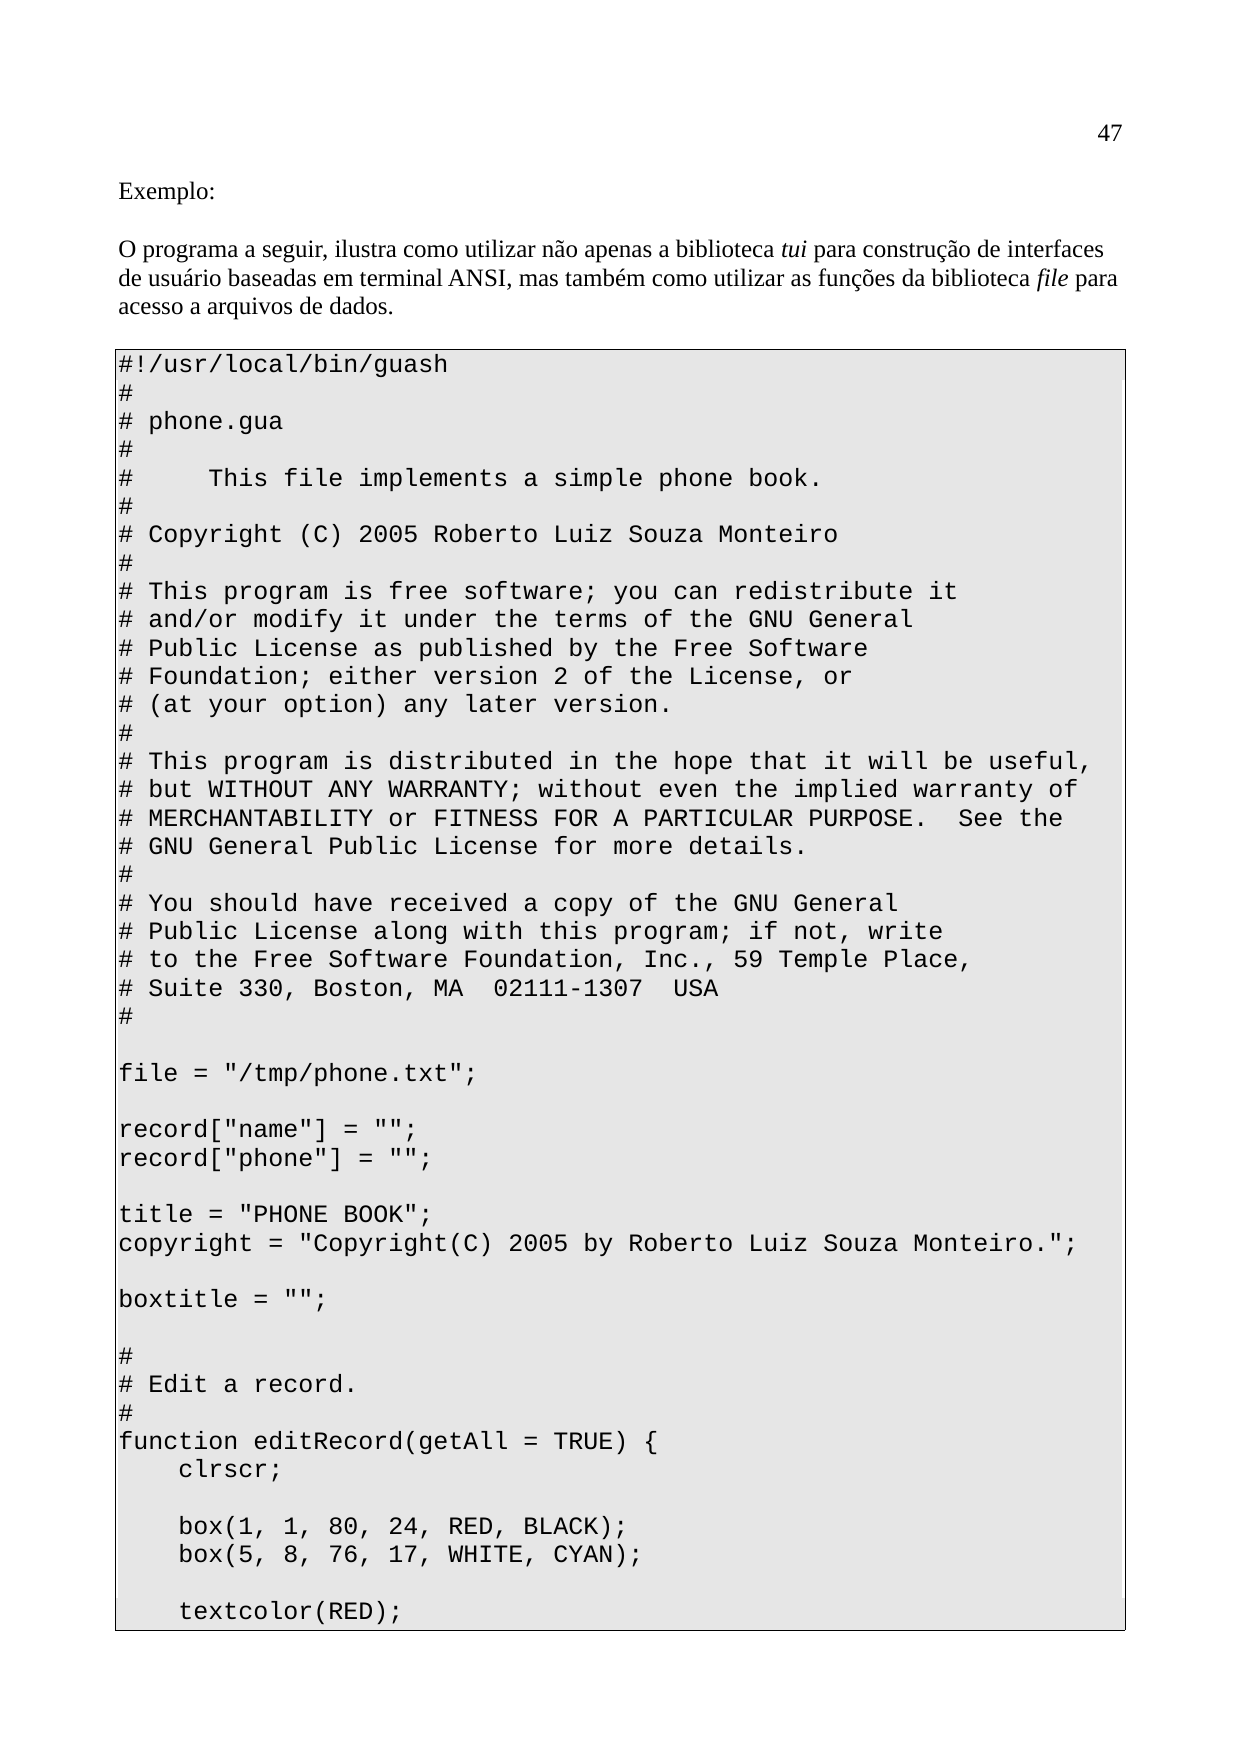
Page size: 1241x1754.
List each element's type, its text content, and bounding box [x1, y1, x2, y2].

text # [118, 1400, 1122, 1428]
text # and/or modify it under the terms of the GNU General [118, 607, 1122, 635]
text # Public License along with this program; if not, write [118, 918, 1122, 947]
text # Edit a record. [118, 1372, 1122, 1400]
text # but WITHOUT ANY WARRANTY; without even the implied warranty of [118, 777, 1122, 805]
text # You should have received a copy of the GNU General [118, 890, 1122, 918]
text # [118, 1003, 1122, 1032]
text Exemplo: [118, 176, 1122, 205]
text # [118, 493, 1122, 522]
text # This program is distributed in the hope that it will be useful, [118, 748, 1122, 777]
text textcolor(RED); [116, 1596, 1125, 1630]
text function editRecord(getAll = TRUE) { [118, 1428, 1122, 1457]
text # [118, 550, 1122, 578]
text # GNU General Public License for more details. [118, 833, 1122, 862]
text # (at your option) any later version. [118, 692, 1122, 720]
text O programa a seguir, ilustra como utilizar não apenas a biblioteca tui para construção de interfaces de usuário baseadas em terminal ANSI, mas também como utilizar as funções da biblioteca file para acesso a arquivos de dados. [118, 234, 1122, 320]
text # Copyright (C) 2005 Roberto Luiz Souza Monteiro [118, 522, 1122, 550]
text file = "/tmp/phone.txt"; [118, 1060, 1122, 1088]
text # [118, 437, 1122, 465]
text # MERCHANTABILITY or FITNESS FOR A PARTICULAR PURPOSE. See the [118, 805, 1122, 833]
text # to the Free Software Foundation, Inc., 59 Temple Place, [118, 947, 1122, 975]
text clrscr; [118, 1457, 1122, 1485]
text #!/usr/local/bin/guash [116, 350, 1125, 380]
text box(1, 1, 80, 24, RED, BLACK); [118, 1513, 1122, 1542]
text # [118, 720, 1122, 748]
text title = "PHONE BOOK"; [118, 1202, 1122, 1230]
text # [118, 862, 1122, 890]
text copyright = "Copyright(C) 2005 by Roberto Luiz Souza Monteiro."; [118, 1230, 1122, 1258]
text # Suite 330, Boston, MA 02111-1307 USA [118, 975, 1122, 1003]
text # This file implements a simple phone book. [118, 465, 1122, 493]
text # Public License as published by the Free Software [118, 635, 1122, 663]
text # phone.gua [118, 408, 1122, 437]
text record["phone"] = ""; [118, 1145, 1122, 1173]
text # Foundation; either version 2 of the License, or [118, 663, 1122, 692]
text record["name"] = ""; [118, 1117, 1122, 1145]
text boxtitle = ""; [118, 1287, 1122, 1315]
text box(5, 8, 76, 17, WHITE, CYAN); [118, 1542, 1122, 1570]
text # This program is free software; you can redistribute it [118, 578, 1122, 607]
text # [118, 380, 1122, 408]
text # [118, 1343, 1122, 1372]
